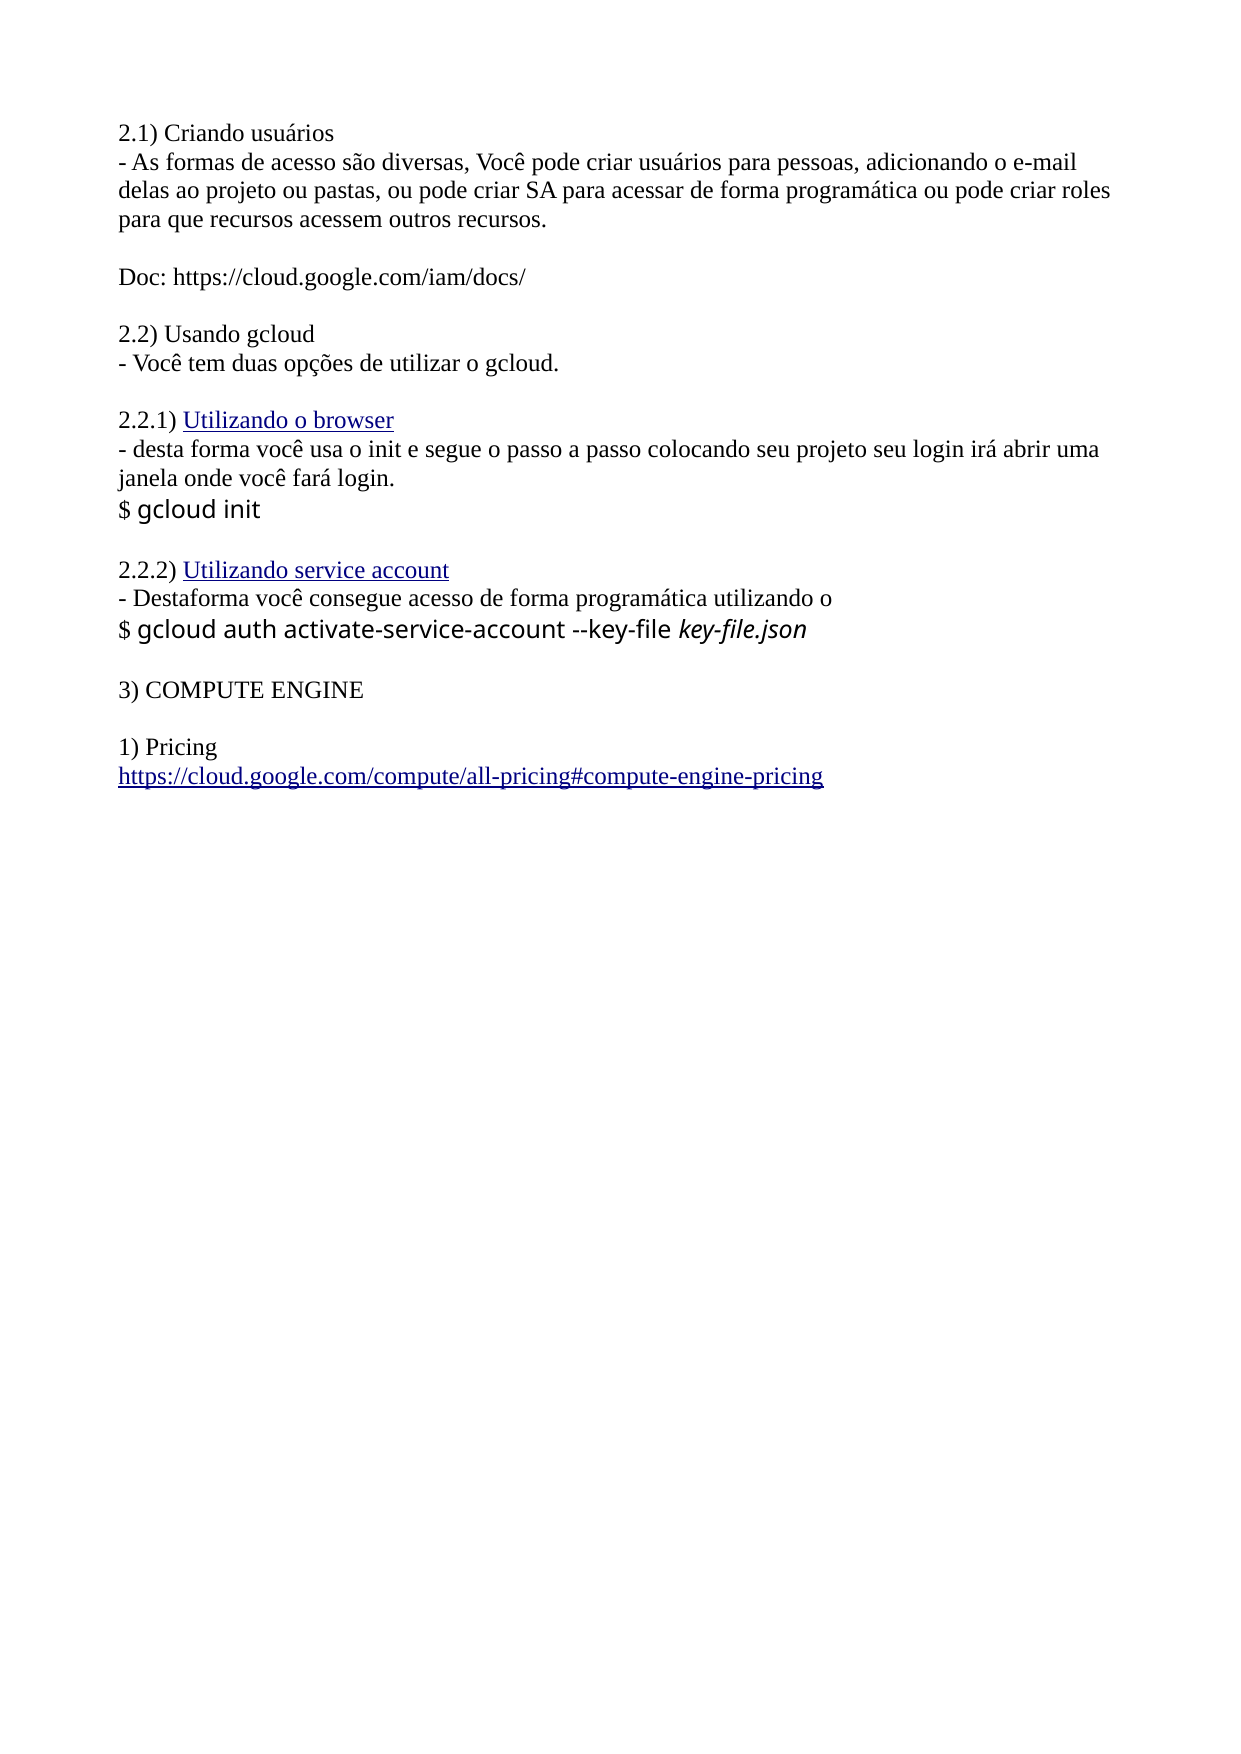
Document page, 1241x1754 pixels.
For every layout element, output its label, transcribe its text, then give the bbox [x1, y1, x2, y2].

text - As formas de acesso são diversas, Você pode criar usuários para pessoas, adicionando o e-mail delas ao projeto ou pastas, ou pode criar SA para acessar de forma programática ou pode criar roles para que recursos acessem outros recursos. [118, 147, 1122, 233]
text - Você tem duas opções de utilizar o gcloud. [118, 348, 1122, 377]
text 2.2.2) Utilizando service account [118, 555, 1122, 583]
text 1) Pricing [118, 732, 1122, 761]
text $ gcloud init [118, 492, 1122, 526]
text 2.1) Criando usuários [118, 118, 1122, 147]
text - Destaforma você consegue acesso de forma programática utilizando o [118, 583, 1122, 612]
text 2.2) Usando gcloud [118, 319, 1122, 348]
text Doc: https://cloud.google.com/iam/docs/ [118, 262, 1122, 291]
text - desta forma você usa o init e segue o passo a passo colocando seu projeto seu login irá abrir uma janela onde você fará login. [118, 434, 1122, 492]
text 3) COMPUTE ENGINE [118, 675, 1122, 704]
text https://cloud.google.com/compute/all-pricing#compute-engine-pricing [118, 761, 1122, 790]
text $ gcloud auth activate-service-account --key-file key-file.json [118, 612, 1122, 646]
text 2.2.1) Utilizando o browser [118, 406, 1122, 434]
